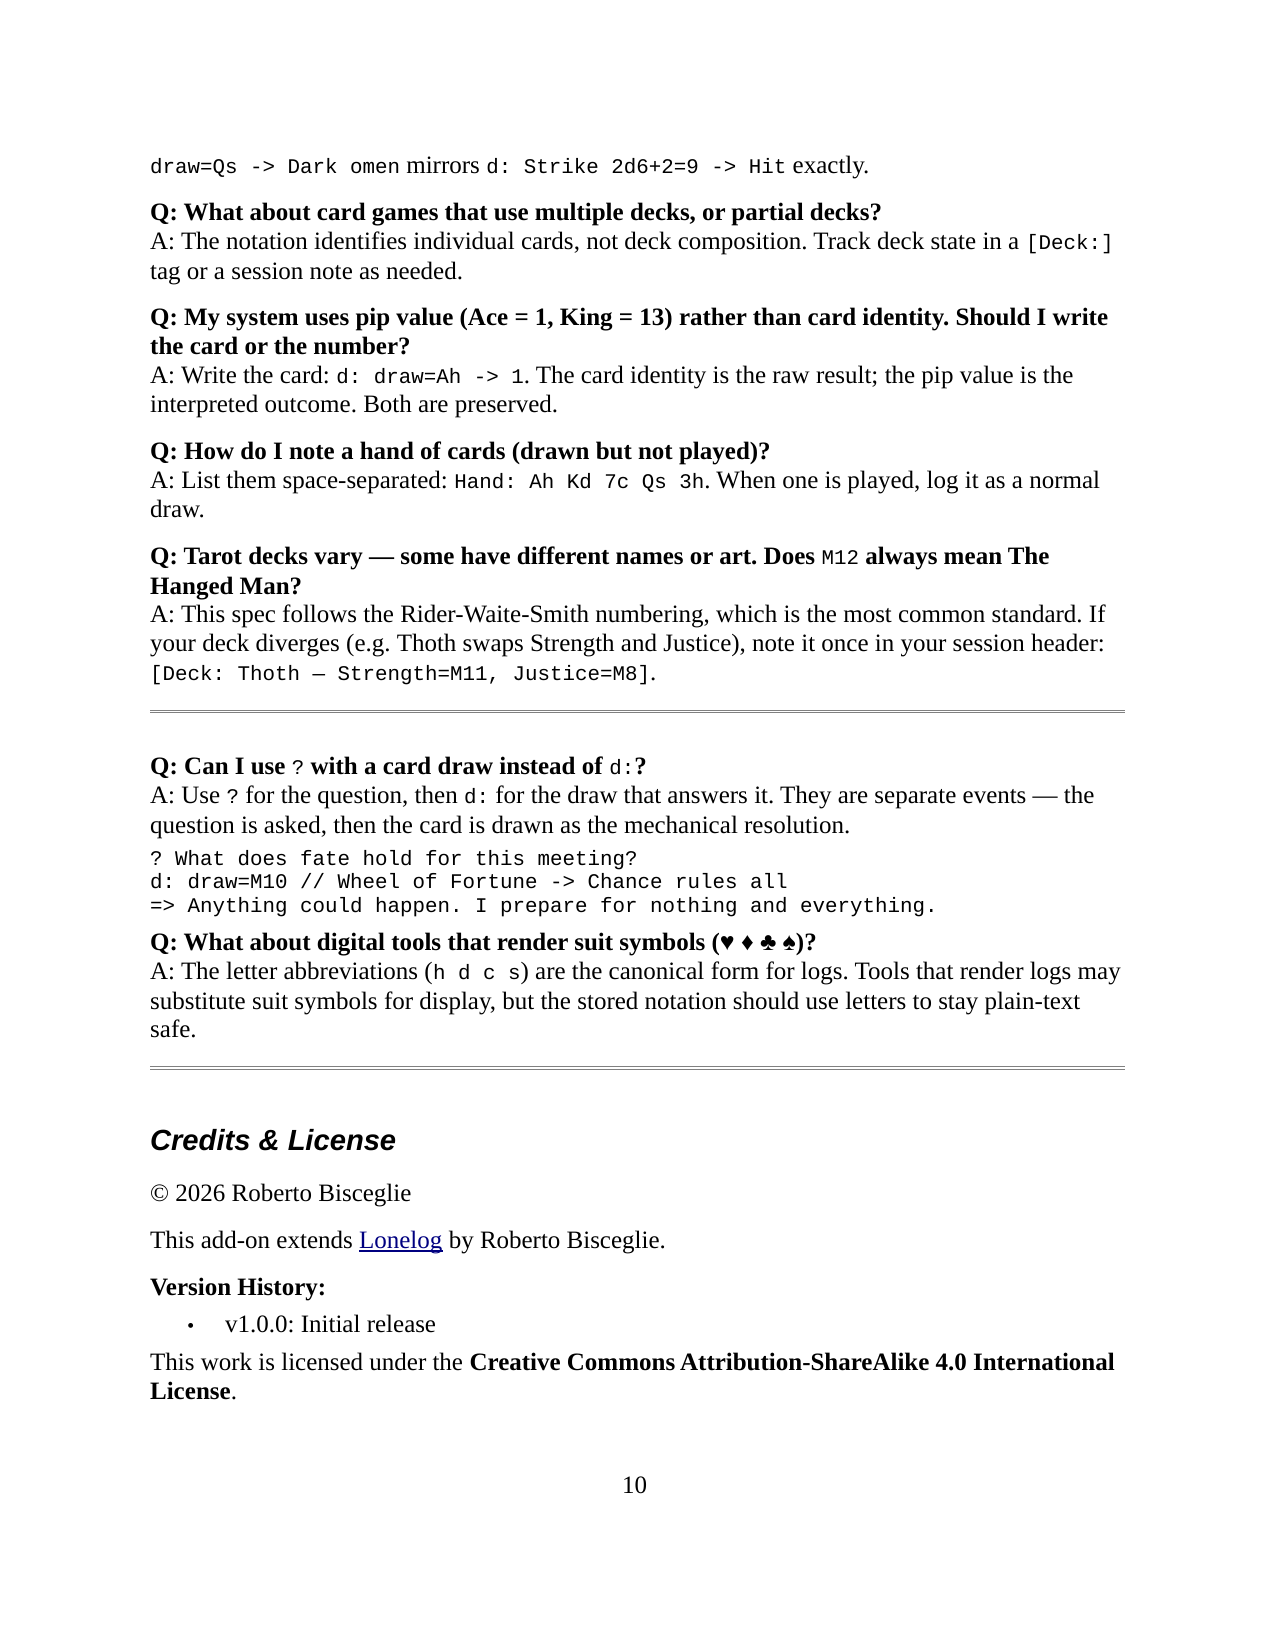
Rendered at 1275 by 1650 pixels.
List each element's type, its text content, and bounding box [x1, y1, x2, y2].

text draw=Qs -> Dark omen mirrors d: Strike 2d6+2=9 -> Hit exactly. [150, 150, 1125, 179]
text Q: How do I note a hand of cards (drawn but not played)? A: List them space-separated: Hand: Ah Kd 7c Qs 3h. When one is played, log it as a normal draw. [150, 436, 1125, 523]
text This work is licensed under the Creative Commons Attribution-ShareAlike 4.0 International License. [150, 1347, 1125, 1405]
list v1.0.0: Initial release [187, 1309, 1125, 1338]
text d: draw=M10 // Wheel of Fortune -> Chance rules all [150, 871, 1125, 895]
text => Anything could happen. I prepare for nothing and everything. [150, 895, 1125, 918]
text © 2026 Roberto Bisceglie [150, 1178, 1125, 1207]
subtitle Credits & License [150, 1123, 1125, 1157]
text Q: What about card games that use multiple decks, or partial decks? A: The notation identifies individual cards, not deck composition. Track deck state in a [Deck:] tag or a session note as needed. [150, 197, 1125, 284]
text Q: Can I use ? with a card draw instead of d:? A: Use ? for the question, then d: for the draw that answers it. They are separate events — the question is asked, then the card is drawn as the mechanical resolution. [150, 751, 1125, 839]
text Q: My system uses pip value (Ace = 1, King = 13) rather than card identity. Should I write the card or the number? A: Write the card: d: draw=Ah -> 1. The card identity is the raw result; the pip value is the interpreted outcome. Both are preserved. [150, 302, 1125, 418]
text This add-on extends Lonelog by Roberto Bisceglie. [150, 1225, 1125, 1254]
text ? What does fate hold for this meeting? [150, 848, 1125, 871]
text Q: What about digital tools that render suit symbols (♥ ♦ ♣ ♠)? A: The letter abbreviations (h d c s) are the canonical form for logs. Tools that render logs may substitute suit symbols for display, but the stored notation should use letters to stay plain-text safe. [150, 927, 1125, 1043]
text Q: Tarot decks vary — some have different names or art. Does M12 always mean The Hanged Man? A: This spec follows the Rider-Waite-Smith numbering, which is the most common standard. If your deck diverges (e.g. Thoth swaps Strength and Justice), note it once in your session header: [Deck: Thoth — Strength=M11, Justice=M8]. [150, 541, 1125, 687]
text Version History: [150, 1272, 1125, 1301]
